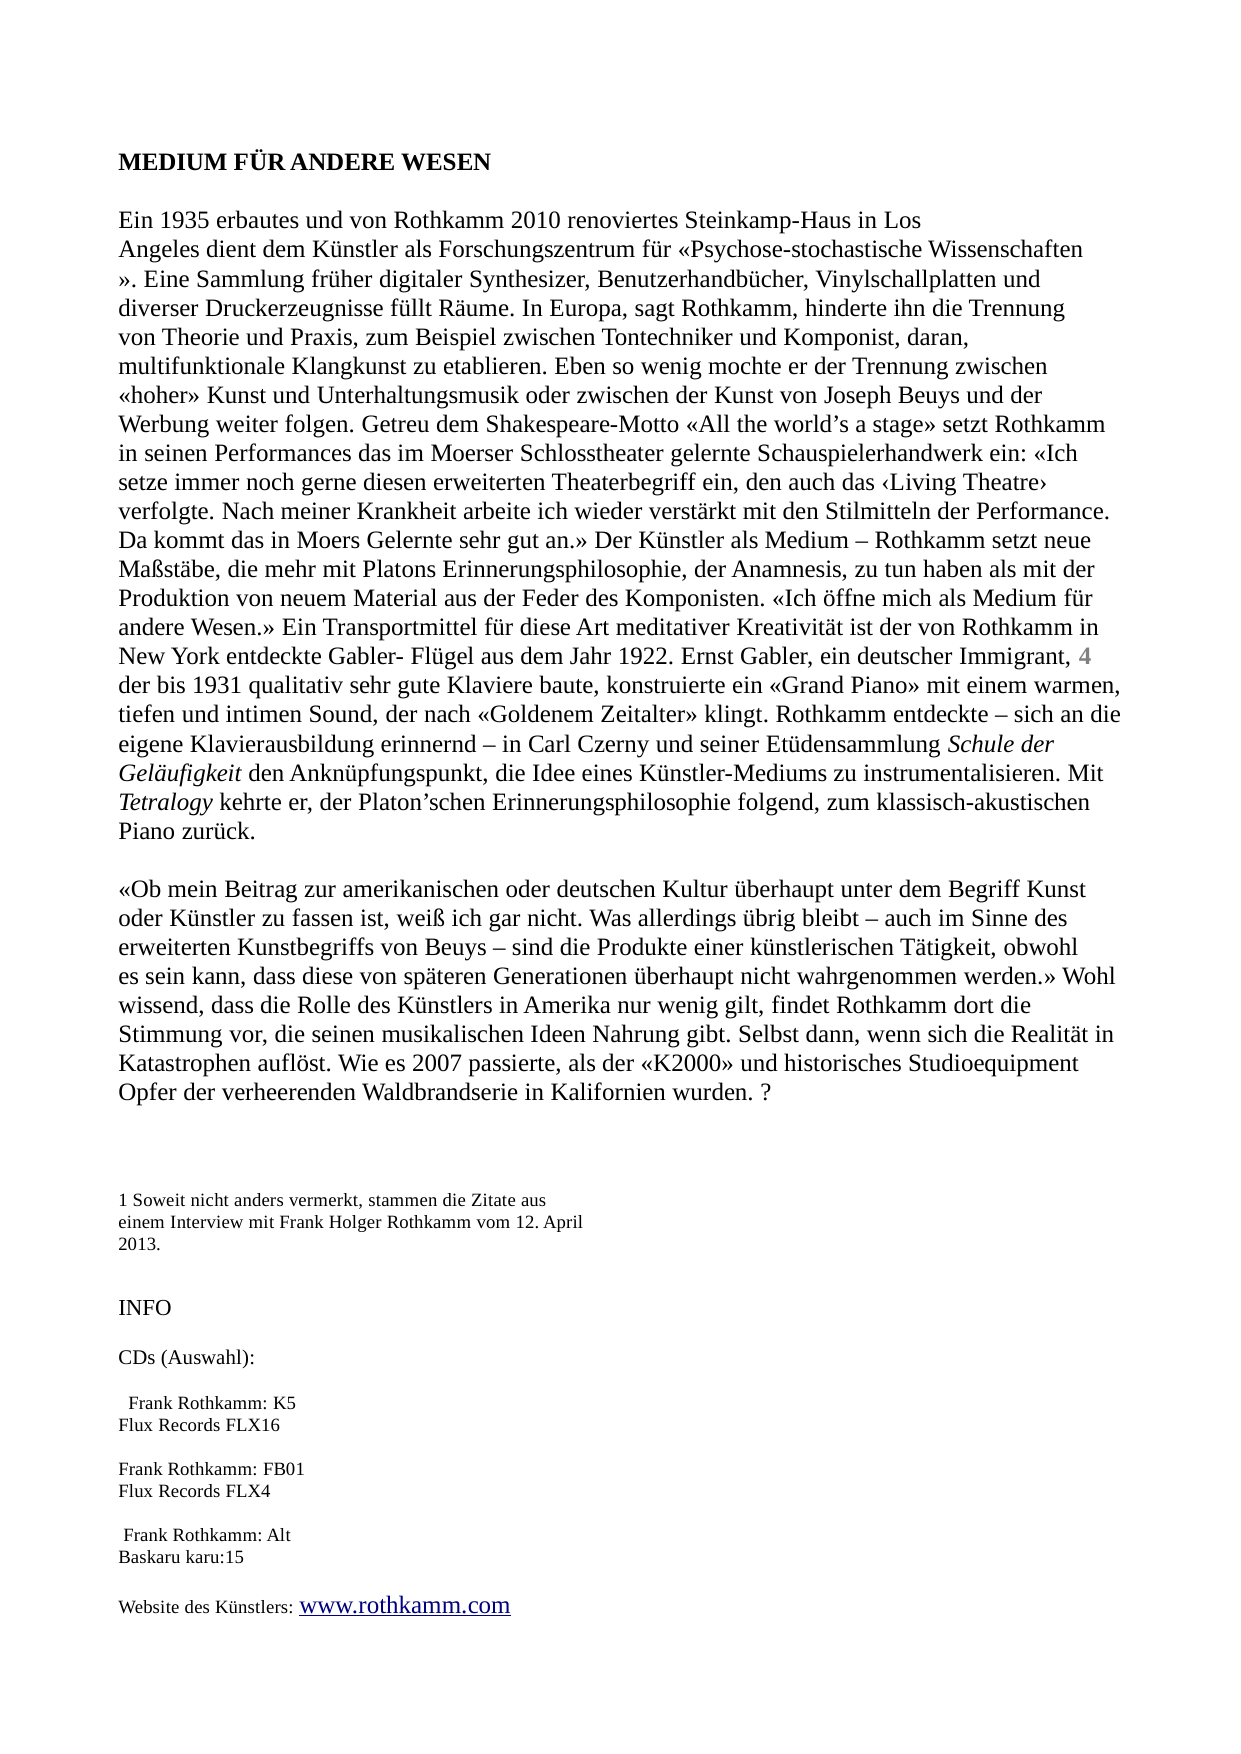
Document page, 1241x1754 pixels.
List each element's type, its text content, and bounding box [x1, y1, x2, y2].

text es sein kann, dass diese von späteren Generationen überhaupt nicht wahrgenommen werden.» Wohl wissend, dass die Rolle des Künstlers in Amerika nur wenig gilt, findet Rothkamm dort die Stimmung vor, die seinen musikalischen Ideen Nahrung gibt. Selbst dann, wenn sich die Realität in [118, 961, 1122, 1048]
text tiefen und intimen Sound, der nach «Goldenem Zeitalter» klingt. Rothkamm entdeckte – sich an die eigene Klavierausbildung erinnernd – in Carl Czerny und seiner Etüdensammlung Schule der Geläufigkeit den Anknüpfungspunkt, die Idee eines Künstler-Mediums zu instrumentalisieren. Mit Tetralogy kehrte er, der Platon’schen Erinnerungsphilosophie folgend, zum klassisch-akustischen Piano zurück. [118, 699, 1122, 845]
text von Theorie und Praxis, zum Beispiel zwischen Tontechniker und Komponist, daran, multifunktionale Klangkunst zu etablieren. Eben so wenig mochte er der Trennung zwischen «hoher» Kunst und Unterhaltungsmusik oder zwischen der Kunst von Joseph Beuys und der Werbung weiter folgen. Getreu dem Shakespeare-Motto «All the world’s a stage» setzt Rothkamm in seinen Performances das im Moerser Schlosstheater gelernte Schauspielerhandwerk ein: «Ich [118, 322, 1122, 467]
text Frank Rothkamm: K5 [118, 1391, 1122, 1413]
text 1 Soweit nicht anders vermerkt, stammen die Zitate aus [118, 1188, 1122, 1211]
text «Ob mein Beitrag zur amerikanischen oder deutschen Kultur überhaupt unter dem Begriff Kunst oder Künstler zu fassen ist, weiß ich gar nicht. Was allerdings übrig bleibt – auch im Sinne des erweiterten Kunstbegriffs von Beuys – sind die Produkte einer künstlerischen Tätigkeit, obwohl [118, 874, 1122, 961]
text Website des Künstlers: www.rothkamm.com [118, 1590, 1122, 1619]
text setze immer noch gerne diesen erweiterten Theaterbegriff ein, den auch das ‹Living Theatre› verfolgte. Nach meiner Krankheit arbeite ich wieder verstärkt mit den Stilmitteln der Performance. Da kommt das in Moers Gelernte sehr gut an.» Der Künstler als Medium – Rothkamm setzt neue Maßstäbe, die mehr mit Platons Erinnerungsphilosophie, der Anamnesis, zu tun haben als mit der Produktion von neuem Material aus der Feder des Komponisten. «Ich öffne mich als Medium für [118, 467, 1122, 612]
text Baskaru karu:15 [118, 1546, 1122, 1568]
text einem Interview mit Frank Holger Rothkamm vom 12. April [118, 1211, 1122, 1233]
text MEDIUM FÜR ANDERE WESEN [118, 147, 1122, 176]
text Katastrophen auflöst. Wie es 2007 passierte, als der «K2000» und historisches Studioequipment Opfer der verheerenden Waldbrandserie in Kalifornien wurden. ? [118, 1048, 1122, 1106]
text Frank Rothkamm: FB01 [118, 1457, 1122, 1479]
text INFO [118, 1294, 1122, 1321]
text CDs (Auswahl): [118, 1345, 1122, 1369]
text ». Eine Sammlung früher digitaler Synthesizer, Benutzerhandbücher, Vinylschallplatten und diverser Druckerzeugnisse füllt Räume. In Europa, sagt Rothkamm, hinderte ihn die Trennung [118, 263, 1122, 322]
text Flux Records FLX16 [118, 1413, 1122, 1435]
text 2013. [118, 1233, 1122, 1255]
text andere Wesen.» Ein Transportmittel für diese Art meditativer Kreativität ist der von Rothkamm in New York entdeckte Gabler- Flügel aus dem Jahr 1922. Ernst Gabler, ein deutscher Immigrant, 4 der bis 1931 qualitativ sehr gute Klaviere baute, konstruierte ein «Grand Piano» mit einem warmen, [118, 612, 1122, 699]
text Angeles dient dem Künstler als Forschungszentrum für «Psychose-stochastische Wissenschaften [118, 234, 1122, 263]
text Frank Rothkamm: Alt [118, 1523, 1122, 1546]
text Flux Records FLX4 [118, 1479, 1122, 1501]
text Ein 1935 erbautes und von Rothkamm 2010 renoviertes Steinkamp-Haus in Los [118, 205, 1122, 234]
